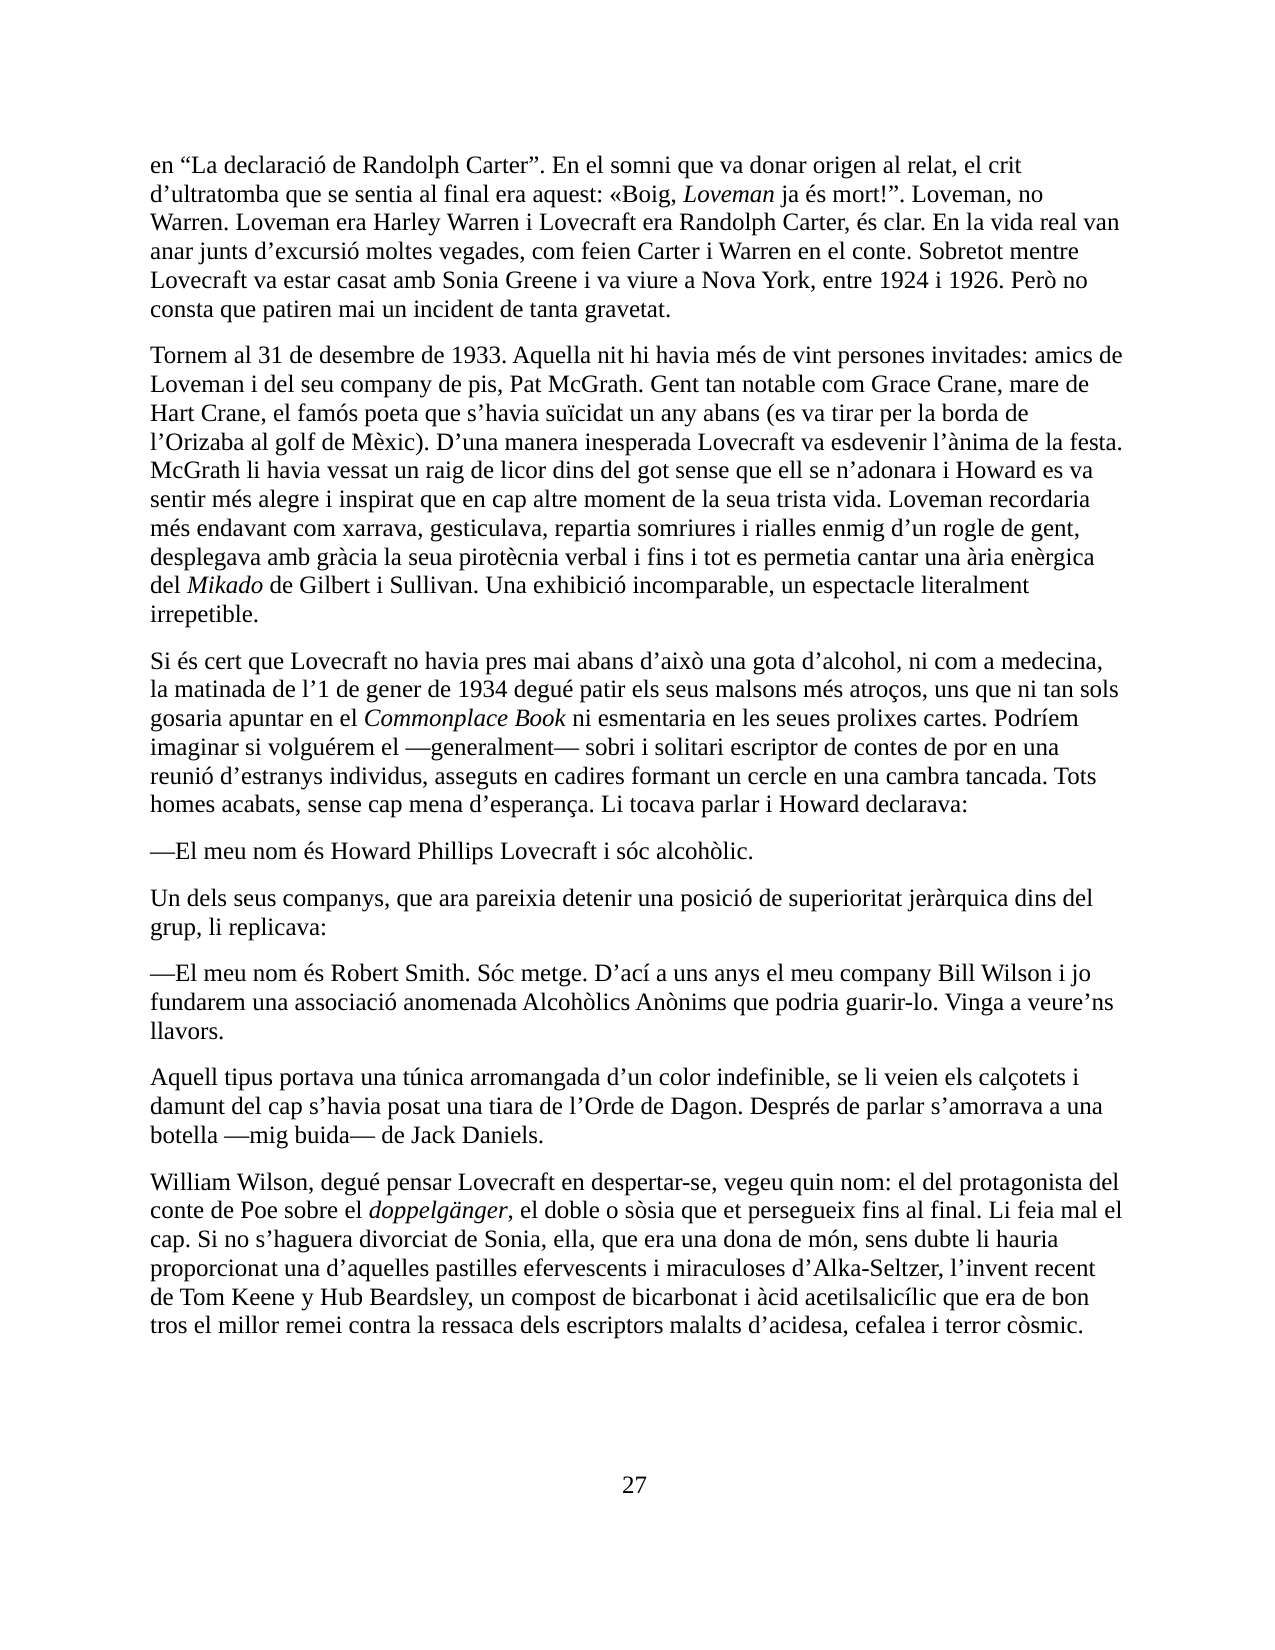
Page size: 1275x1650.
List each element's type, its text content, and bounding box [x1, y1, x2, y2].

text Aquell tipus portava una túnica arromangada d’un color indefinible, se li veien els calçotets i damunt del cap s’havia posat una tiara de l’Orde de Dagon. Després de parlar s’amorrava a una botella —mig buida— de Jack Daniels. [150, 1062, 1125, 1149]
text Un dels seus companys, que ara pareixia detenir una posició de superioritat jeràrquica dins del grup, li replicava: [150, 883, 1125, 940]
text Si és cert que Lovecraft no havia pres mai abans d’això una gota d’alcohol, ni com a medecina, la matinada de l’1 de gener de 1934 degué patir els seus malsons més atroços, uns que ni tan sols gosaria apuntar en el Commonplace Book ni esmentaria en les seues prolixes cartes. Podríem imaginar si volguérem el —generalment— sobri i solitari escriptor de contes de por en una reunió d’estranys individus, asseguts en cadires formant un cercle en una cambra tancada. Tots homes acabats, sense cap mena d’esperança. Li tocava parlar i Howard declarava: [150, 646, 1125, 818]
text —El meu nom és Robert Smith. Sóc metge. D’ací a uns anys el meu company Bill Wilson i jo fundarem una associació anomenada Alcohòlics Anònims que podria guarir-lo. Vinga a veure’ns llavors. [150, 958, 1125, 1044]
text —El meu nom és Howard Phillips Lovecraft i sóc alcohòlic. [150, 836, 1125, 865]
text en “La declaració de Randolph Carter”. En el somni que va donar origen al relat, el crit d’ultratomba que se sentia al final era aquest: «Boig, Loveman ja és mort!”. Loveman, no Warren. Loveman era Harley Warren i Lovecraft era Randolph Carter, és clar. En la vida real van anar junts d’excursió moltes vegades, com feien Carter i Warren en el conte. Sobretot mentre Lovecraft va estar casat amb Sonia Greene i va viure a Nova York, entre 1924 i 1926. Però no consta que patiren mai un incident de tanta gravetat. [150, 150, 1125, 322]
text Tornem al 31 de desembre de 1933. Aquella nit hi havia més de vint persones invitades: amics de Loveman i del seu company de pis, Pat McGrath. Gent tan notable com Grace Crane, mare de Hart Crane, el famós poeta que s’havia suïcidat un any abans (es va tirar per la borda de l’Orizaba al golf de Mèxic). D’una manera inesperada Lovecraft va esdevenir l’ànima de la festa. McGrath li havia vessat un raig de licor dins del got sense que ell se n’adonara i Howard es va sentir més alegre i inspirat que en cap altre moment de la seua trista vida. Loveman recordaria més endavant com xarrava, gesticulava, repartia somriures i rialles enmig d’un rogle de gent, desplegava amb gràcia la seua pirotècnia verbal i fins i tot es permetia cantar una ària enèrgica del Mikado de Gilbert i Sullivan. Una exhibició incomparable, un espectacle literalment irrepetible. [150, 340, 1125, 628]
text William Wilson, degué pensar Lovecraft en despertar-se, vegeu quin nom: el del protagonista del conte de Poe sobre el doppelgänger, el doble o sòsia que et persegueix fins al final. Li feia mal el cap. Si no s’haguera divorciat de Sonia, ella, que era una dona de món, sens dubte li hauria proporcionat una d’aquelles pastilles efervescents i miraculoses d’Alka-Seltzer, l’invent recent de Tom Keene y Hub Beardsley, un compost de bicarbonat i àcid acetilsalicílic que era de bon tros el millor remei contra la ressaca dels escriptors malalts d’acidesa, cefalea i terror còsmic. [150, 1167, 1125, 1339]
